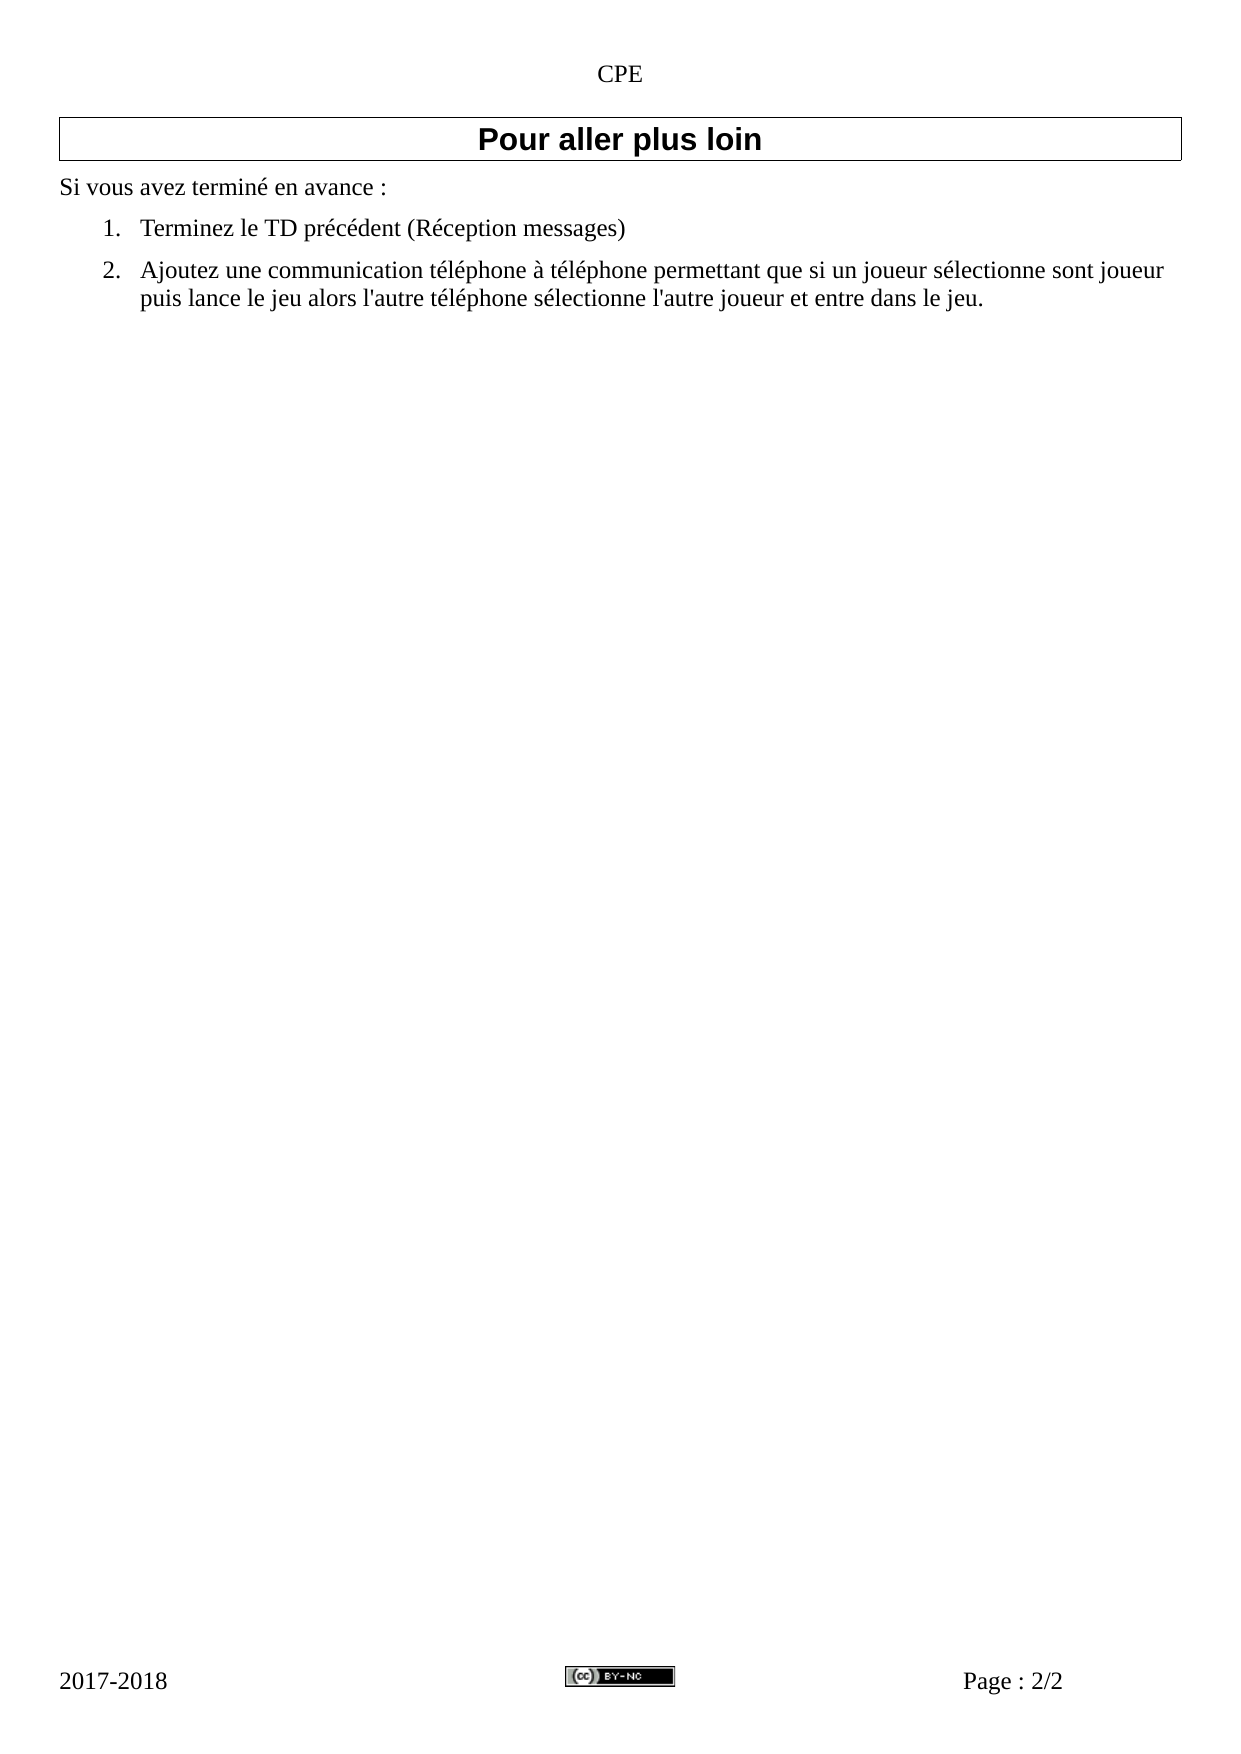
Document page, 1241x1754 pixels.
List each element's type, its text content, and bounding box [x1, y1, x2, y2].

subtitle Pour aller plus loin [60, 118, 1181, 160]
subtitle Si vous avez terminé en avance : [59, 172, 1181, 201]
subtitle Ajoutez une communication téléphone à téléphone permettant que si un joueur sélectionne sont joueur puis lance le jeu alors l'autre téléphone sélectionne l'autre joueur et entre dans le jeu. [102, 255, 1181, 312]
picture [565, 1666, 676, 1687]
subtitle Terminez le TD précédent (Réception messages) [102, 213, 1181, 242]
